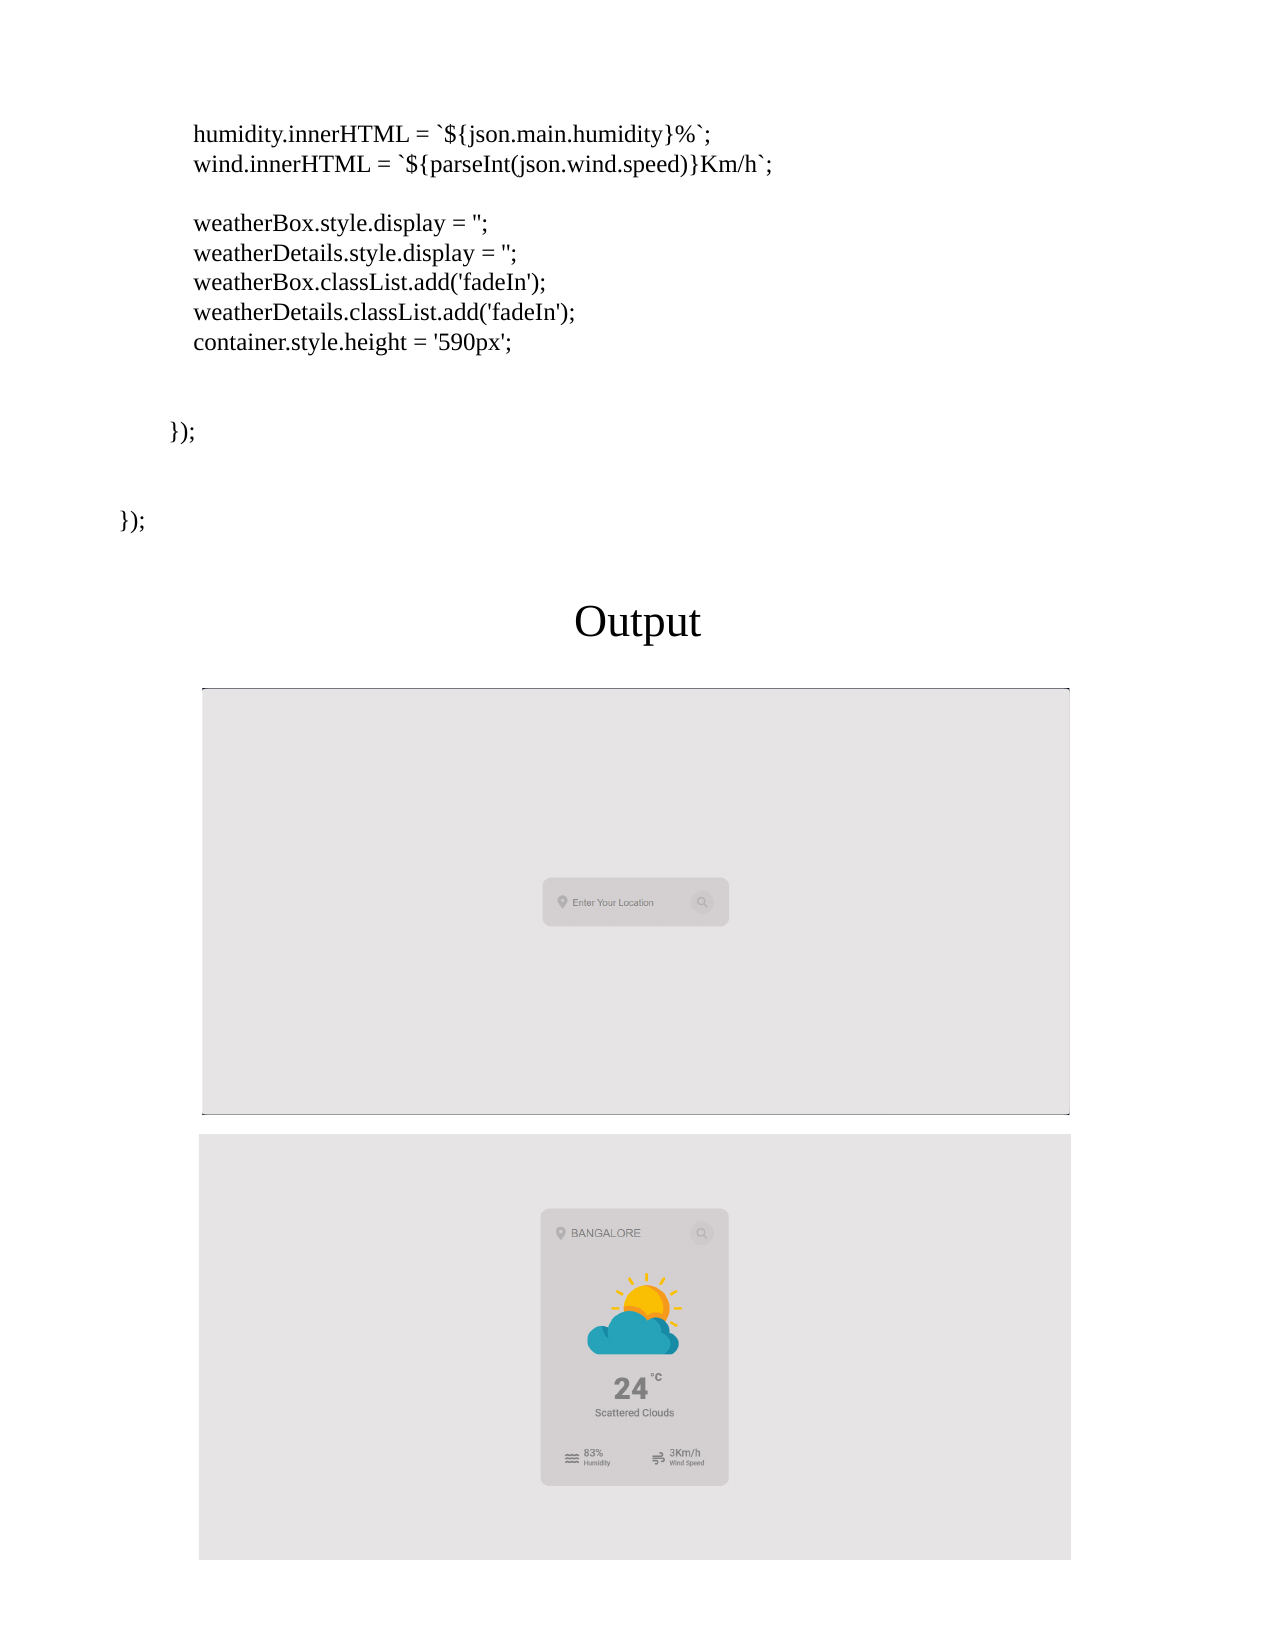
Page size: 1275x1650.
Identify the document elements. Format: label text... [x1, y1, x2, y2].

picture [202, 688, 1070, 1115]
picture [198, 1134, 1071, 1560]
text Output [118, 593, 1157, 646]
text wind.innerHTML = `${parseInt(json.wind.speed)}Km/h`; [118, 148, 1157, 177]
text }); [118, 504, 1157, 534]
text weatherDetails.style.display = ''; [118, 237, 1157, 267]
text humidity.innerHTML = `${json.main.humidity}%`; [118, 118, 1157, 148]
text weatherDetails.classList.add('fadeIn'); [118, 296, 1157, 326]
text }); [118, 415, 1157, 445]
text container.style.height = '590px'; [118, 326, 1157, 356]
text weatherBox.classList.add('fadeIn'); [118, 267, 1157, 296]
text weatherBox.style.display = ''; [118, 207, 1157, 237]
